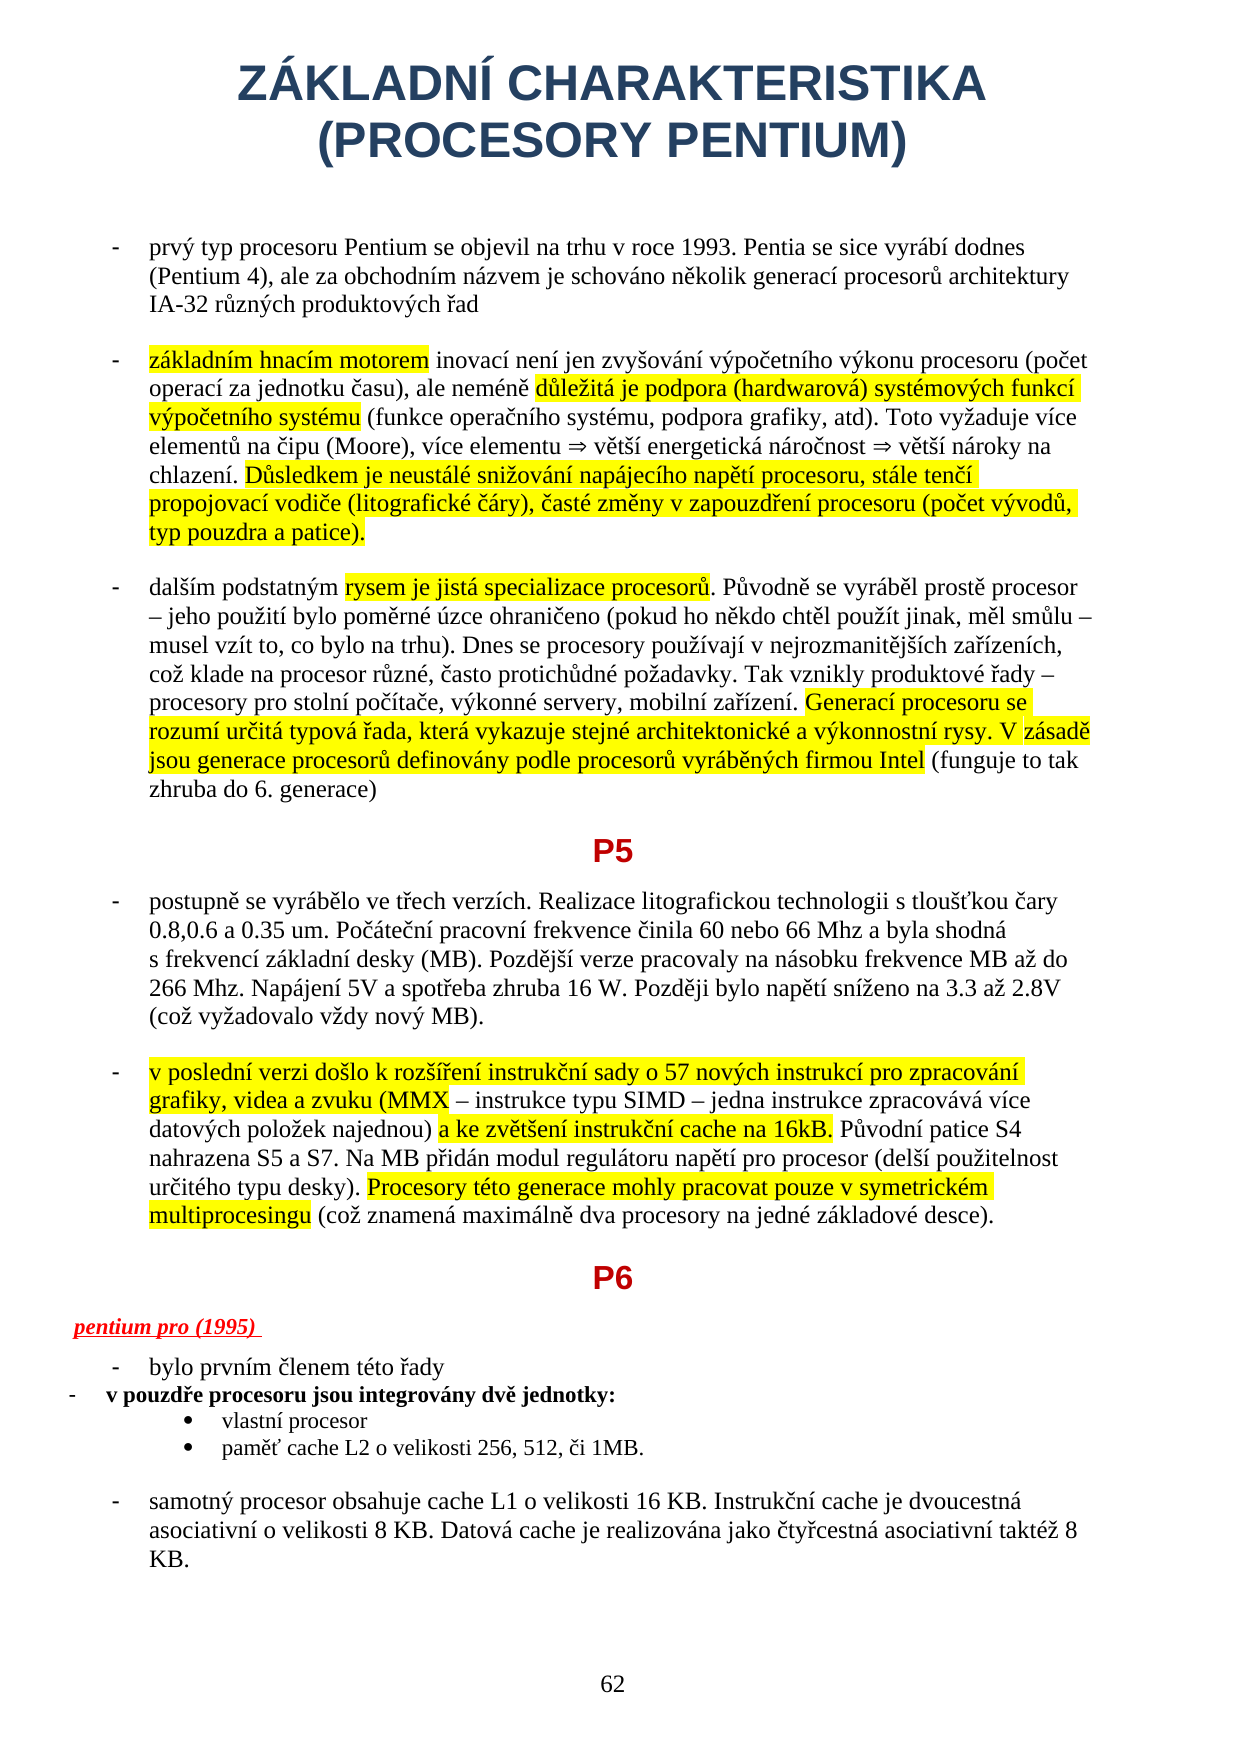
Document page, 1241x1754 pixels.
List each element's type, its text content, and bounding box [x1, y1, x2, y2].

text pentium pro (1995) [74, 1313, 1151, 1339]
list základním hnacím motorem inovací není jen zvyšování výpočetního výkonu procesoru (počet operací za jednotku času), ale neméně důležitá je podpora (hardwarová) systémových funkcí výpočetního systému (funkce operačního systému, podpora grafiky, atd). Toto vyžaduje více elementů na čipu (Moore), více elementu  větší energetická náročnost  větší nároky na chlazení. Důsledkem je neustálé snižování napájecího napětí procesoru, stále tenčí propojovací vodiče (litografické čáry), časté změny v zapouzdření procesoru (počet vývodů, typ pouzdra a patice). [133, 345, 1092, 546]
list samotný procesor obsahuje cache L1 o velikosti 16 KB. Instrukční cache je dvoucestná asociativní o velikosti 8 KB. Datová cache je realizována jako čtyřcestná asociativní taktéž 8 KB. [133, 1486, 1092, 1573]
list vlastní procesor [184, 1407, 1093, 1433]
list paměť cache L2 o velikosti 256, 512, či 1MB. [184, 1433, 1093, 1460]
list v pouzdře procesoru jsou integrovány dvě jednotky: [90, 1381, 1151, 1407]
list bylo prvním členem této řady [133, 1352, 1092, 1381]
list postupně se vyrábělo ve třech verzích. Realizace litografickou technologii s tloušťkou čary 0.8,0.6 a 0.35 um. Počáteční pracovní frekvence činila 60 nebo 66 Mhz a byla shodná s frekvencí základní desky (MB). Pozdější verze pracovaly na násobku frekvence MB až do 266 Mhz. Napájení 5V a spotřeba zhruba 16 W. Později bylo napětí sníženo na 3.3 až 2.8V (což vyžadovalo vždy nový MB). [133, 886, 1092, 1030]
text P6 [133, 1258, 1092, 1296]
list dalším podstatným rysem je jistá specializace procesorů. Původně se vyráběl prostě procesor – jeho použití bylo poměrné úzce ohraničeno (pokud ho někdo chtěl použít jinak, měl smůlu – musel vzít to, co bylo na trhu). Dnes se procesory používají v nejrozmanitějších zařízeních, což klade na procesor různé, často protichůdné požadavky. Tak vznikly produktové řady – procesory pro stolní počítače, výkonné servery, mobilní zařízení. Generací procesoru se rozumí určitá typová řada, která vykazuje stejné architektonické a výkonnostní rysy. V zásadě jsou generace procesorů definovány podle procesorů vyráběných firmou Intel (funguje to tak zhruba do 6. generace) [133, 572, 1092, 802]
text P5 [133, 831, 1092, 870]
list v poslední verzi došlo k rozšíření instrukční sady o 57 nových instrukcí pro zpracování grafiky, videa a zvuku (MMX – instrukce typu SIMD – jedna instrukce zpracovává více datových položek najednou) a ke zvětšení instrukční cache na 16kB. Původní patice S4 nahrazena S5 a S7. Na MB přidán modul regulátoru napětí pro procesor (delší použitelnost určitého typu desky). Procesory této generace mohly pracovat pouze v symetrickém multiprocesingu (což znamená maximálně dva procesory na jedné základové desce). [133, 1057, 1092, 1229]
list prvý typ procesoru Pentium se objevil na trhu v roce 1993. Pentia se sice vyrábí dodnes (Pentium 4), ale za obchodním názvem je schováno několik generací procesorů architektury IA-32 různých produktových řad [133, 232, 1092, 318]
text ZÁKLADNÍ CHARAKTERISTIKA (PROCESORY PENTIUM) [162, 53, 1063, 168]
